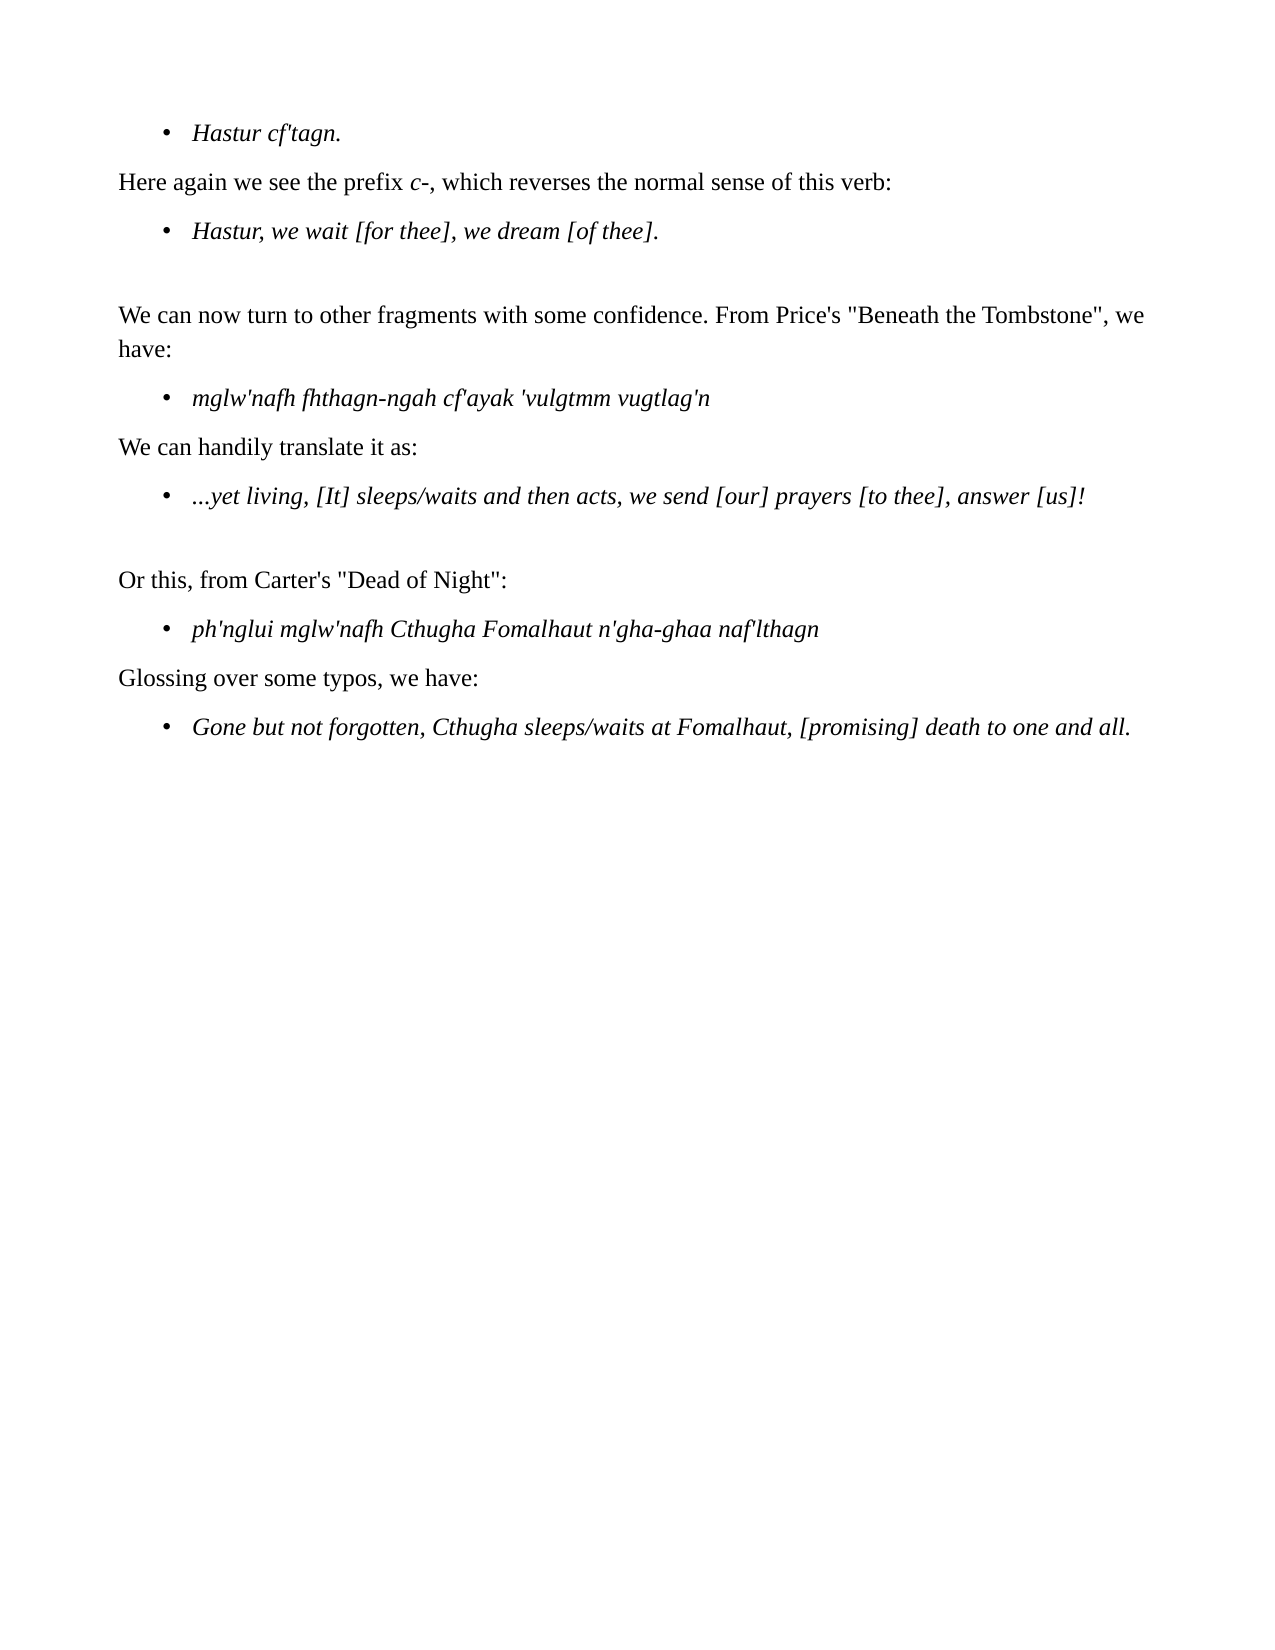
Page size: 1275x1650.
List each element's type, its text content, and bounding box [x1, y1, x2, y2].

list ...yet living, [It] sleeps/waits and then acts, we send [our] prayers [to thee], answer [us]! [162, 481, 1157, 510]
text Glossing over some typos, we have: [118, 663, 1157, 692]
list mglw'nafh fhthagn-ngah cf'ayak 'vulgtmm vugtlag'n [162, 383, 1157, 412]
text Or this, from Carter's "Dead of Night": [118, 531, 1157, 594]
text We can handily translate it as: [118, 432, 1157, 461]
text We can now turn to other fragments with some confidence. From Price's "Beneath the Tombstone", we have: [118, 265, 1157, 363]
text Here again we see the prefix c-, which reverses the normal sense of this verb: [118, 167, 1157, 196]
list ph'nglui mglw'nafh Cthugha Fomalhaut n'gha-ghaa naf'lthagn [162, 614, 1157, 643]
list Hastur, we wait [for thee], we dream [of thee]. [162, 216, 1157, 245]
list Gone but not forgotten, Cthugha sleeps/waits at Fomalhaut, [promising] death to one and all. [162, 712, 1157, 741]
list Hastur cf'tagn. [162, 118, 1157, 147]
